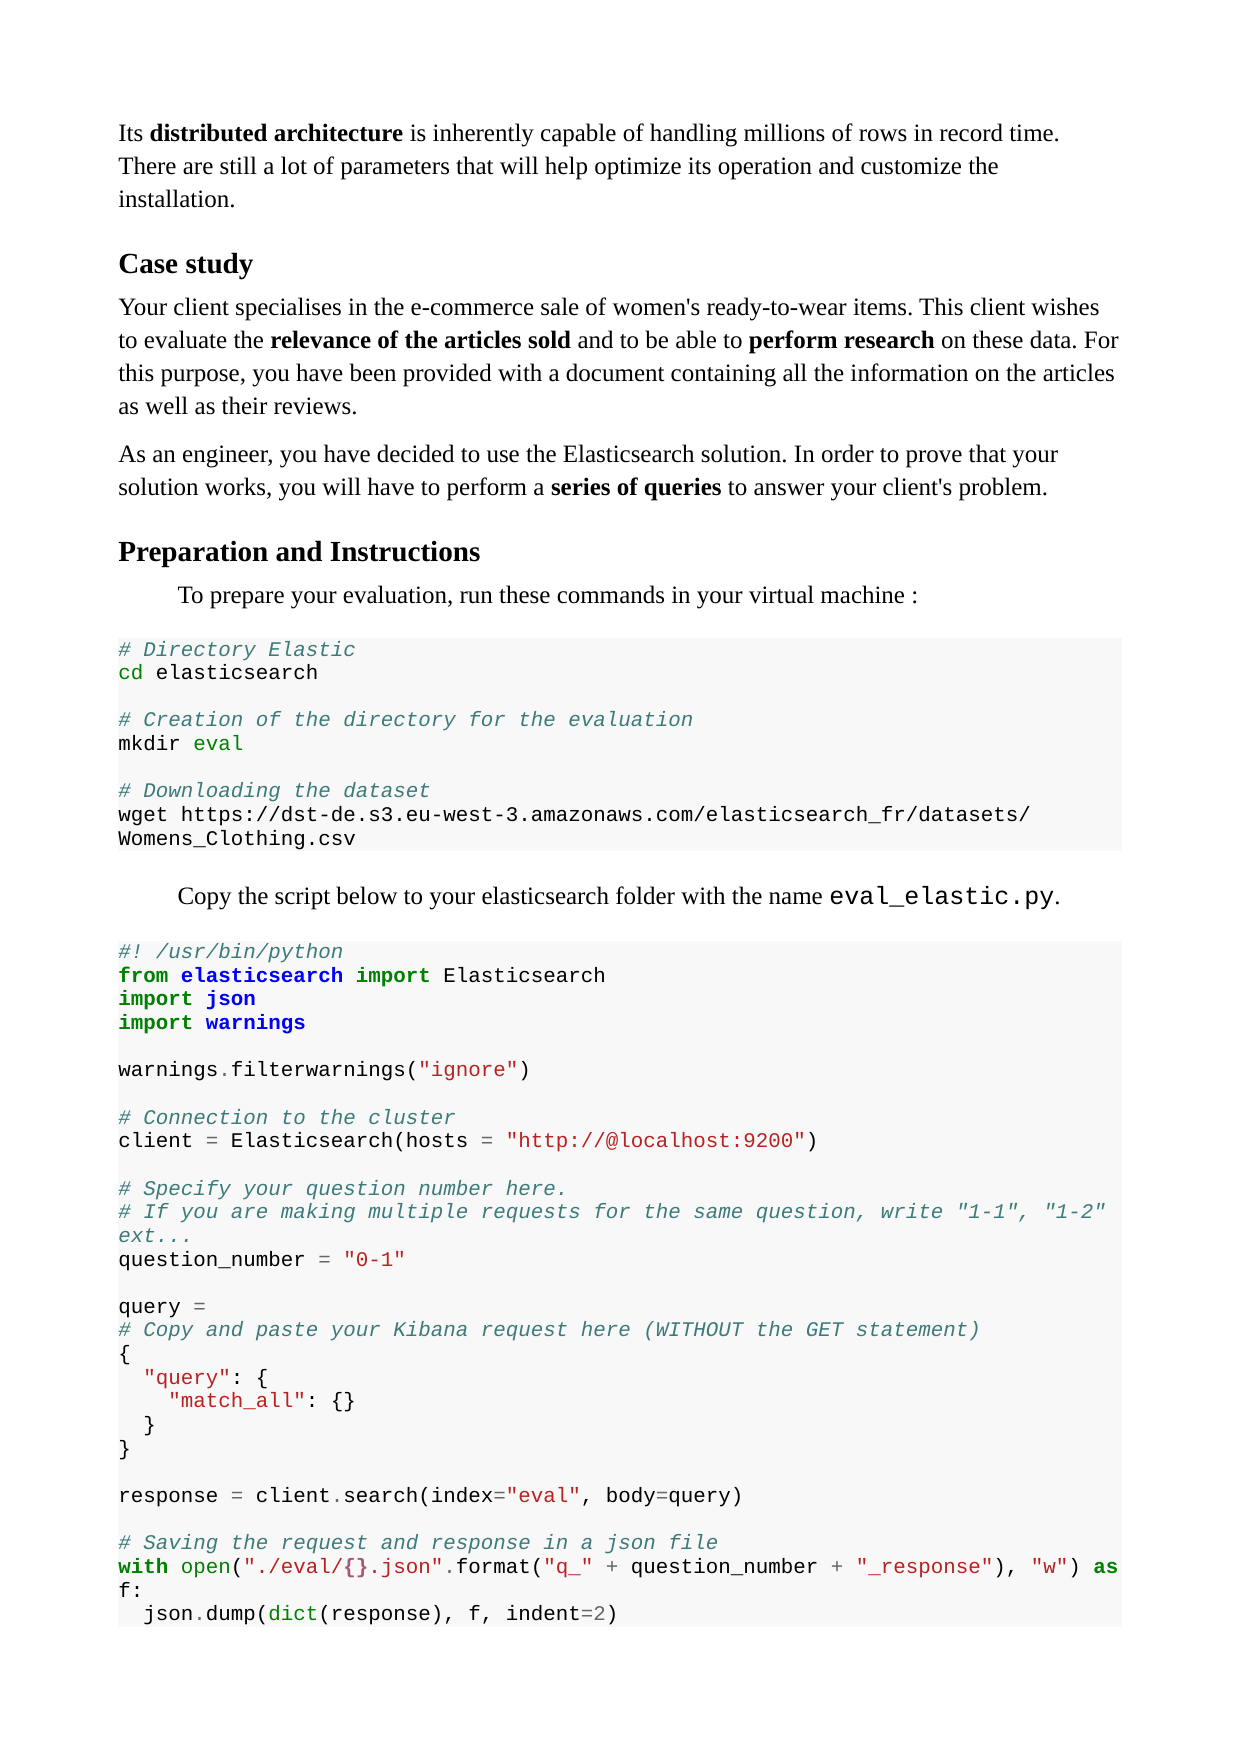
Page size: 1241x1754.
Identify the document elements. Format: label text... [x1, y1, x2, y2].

text import json [118, 988, 1122, 1012]
text "match_all": {} [118, 1390, 1122, 1414]
text # Specify your question number here. [118, 1178, 1122, 1201]
text To prepare your evaluation, run these commands in your virtual machine : [177, 580, 1063, 609]
text client = Elasticsearch(hosts = "http://@localhost:9200") [118, 1130, 1122, 1154]
text } [118, 1414, 1122, 1438]
text Copy the script below to your elasticsearch folder with the name eval_elastic.py. [177, 881, 1063, 912]
text warnings.filterwarnings("ignore") [118, 1059, 1122, 1083]
text # Connection to the cluster [118, 1107, 1122, 1130]
text Your client specialises in the e-commerce sale of women's ready-to-wear items. This client wishes to evaluate the relevance of the articles sold and to be able to perform research on these data. For this purpose, you have been provided with a document containing all the information on the articles as well as their reviews. [118, 292, 1122, 420]
text # Creation of the directory for the evaluation [118, 709, 1122, 733]
subtitle Case study [118, 246, 1122, 280]
text with open("./eval/{}.json".format("q_" + question_number + "_response"), "w") as f: [118, 1556, 1122, 1603]
text # If you are making multiple requests for the same question, write "1-1", "1-2" ext... [118, 1201, 1122, 1248]
text query = [118, 1296, 1122, 1319]
text from elasticsearch import Elasticsearch [118, 965, 1122, 988]
text As an engineer, you have decided to use the Elasticsearch solution. In order to prove that your solution works, you will have to perform a series of queries to answer your client's problem. [118, 439, 1122, 501]
text #! /usr/bin/python [118, 941, 1122, 965]
text question_number = "0-1" [118, 1248, 1122, 1272]
text # Directory Elastic [118, 638, 1122, 662]
text Its distributed architecture is inherently capable of handling millions of rows in record time. There are still a lot of parameters that will help optimize its operation and customize the installation. [118, 118, 1122, 213]
subtitle Preparation and Instructions [118, 534, 1122, 568]
text cd elasticsearch [118, 662, 1122, 686]
text wget https://dst-de.s3.eu-west-3.amazonaws.com/elasticsearch_fr/datasets/Womens_Clothing.csv [118, 804, 1122, 851]
text # Copy and paste your Kibana request here (WITHOUT the GET statement) [118, 1319, 1122, 1343]
text { [118, 1343, 1122, 1367]
text json.dump(dict(response), f, indent=2) [118, 1603, 1122, 1627]
text mkdir eval [118, 733, 1122, 757]
text response = client.search(index="eval", body=query) [118, 1485, 1122, 1509]
text } [118, 1438, 1122, 1461]
text import warnings [118, 1012, 1122, 1036]
text # Downloading the dataset [118, 780, 1122, 804]
text # Saving the request and response in a json file [118, 1532, 1122, 1556]
text "query": { [118, 1367, 1122, 1390]
